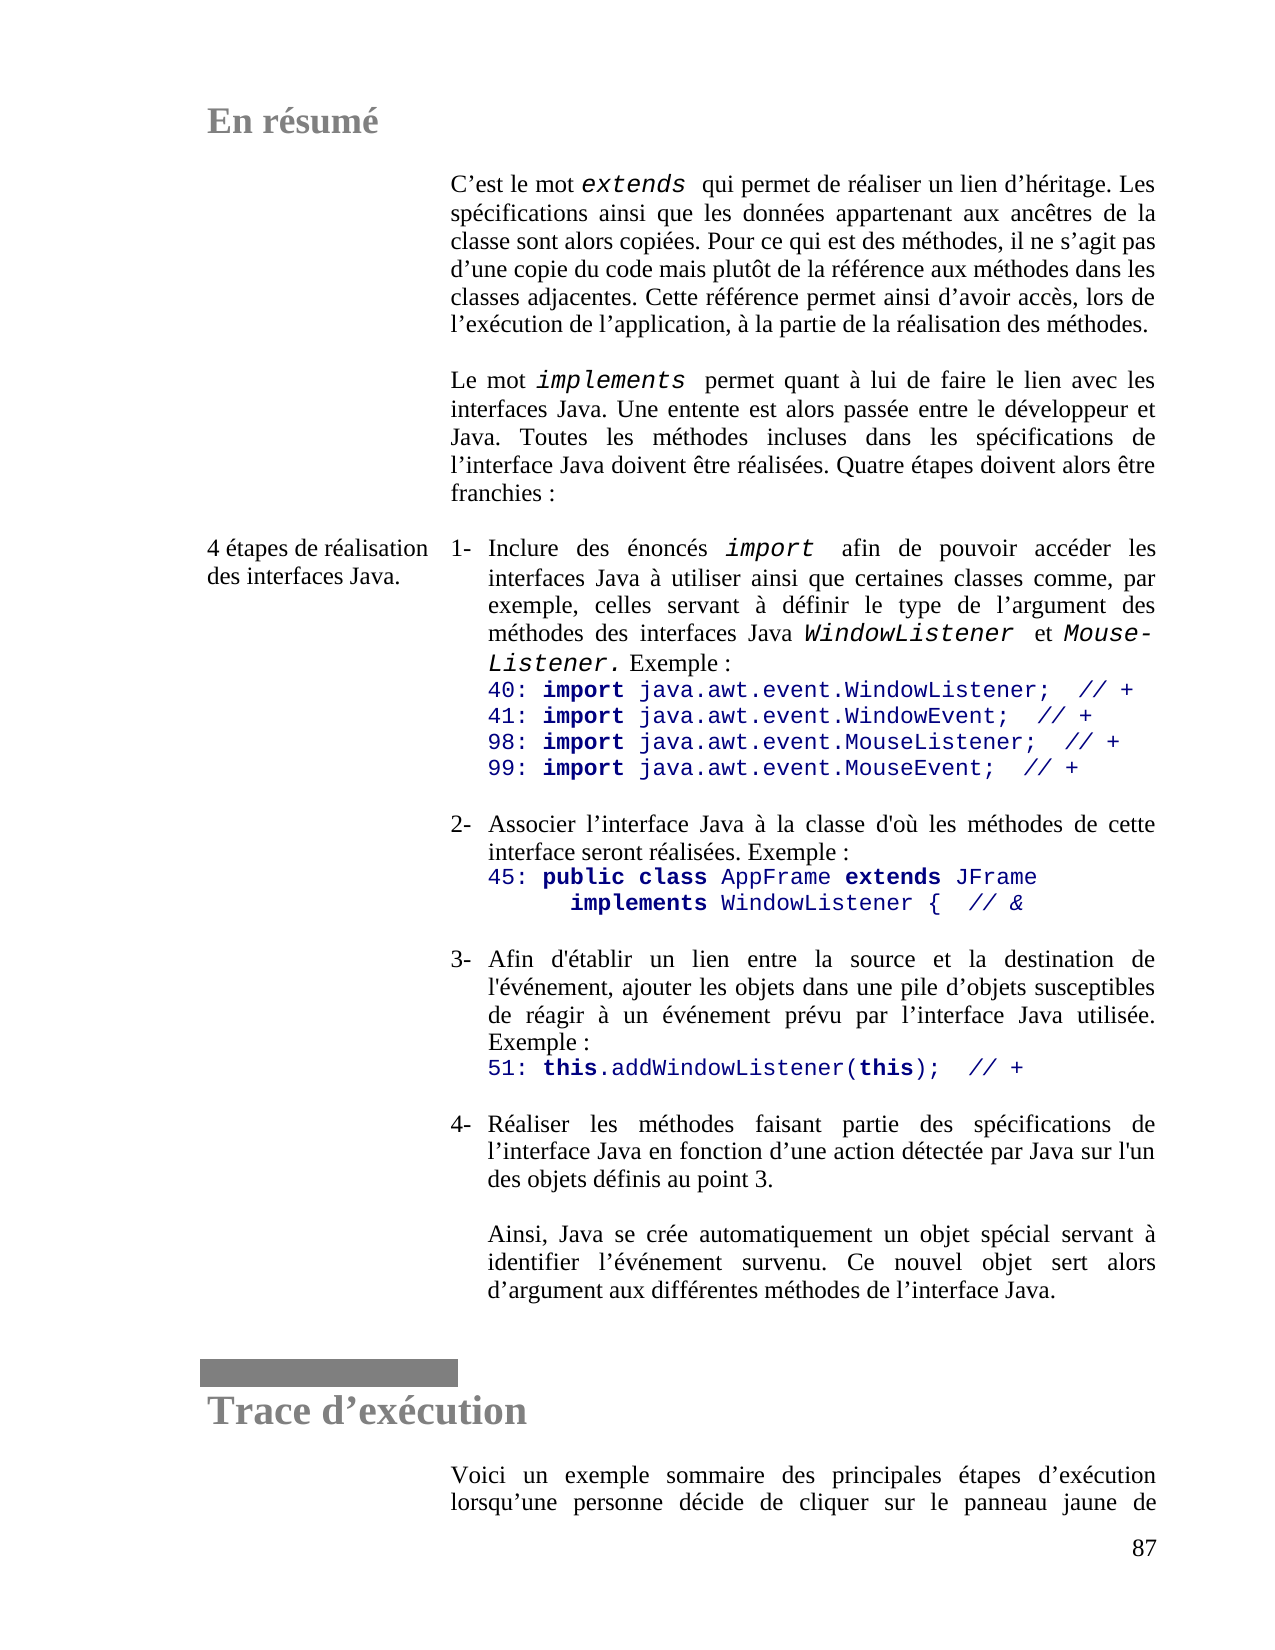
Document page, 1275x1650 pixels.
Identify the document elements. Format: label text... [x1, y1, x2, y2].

table_header C’est le mot extends qui permet de réaliser un lien d’héritage. Les spécifications ainsi que les données appartenant aux ancêtres de la classe sont alors copiées. Pour ce qui est des méthodes, il ne s’agit pas d’une copie du code mais plutôt de la référence aux méthodes dans les classes adjacentes. Cette référence permet ainsi d’avoir accès, lors de l’exécution de l’application, à la partie de la réalisation des méthodes. [443, 170, 1163, 338]
table_header [200, 170, 443, 338]
table_header Associer l’interface Java à la classe d'où les méthodes de cette interface seront réalisées. Exemple : 45: public class AppFrame extends JFrame implements WindowListener { // & [443, 810, 1163, 918]
table_header [200, 1110, 443, 1304]
table_header Le mot implements permet quant à lui de faire le lien avec les interfaces Java. Une entente est alors passée entre le développeur et Java. Toutes les méthodes incluses dans les spécifications de l’interface Java doivent être réalisées. Quatre étapes doivent alors être franchies : [443, 366, 1163, 506]
table_header [200, 810, 443, 918]
table_header Afin d'établir un lien entre la source et la destination de l'événement, ajouter les objets dans une pile d’objets susceptibles de réagir à un événement prévu par l’interface Java utilisée. Exemple : 51: this.addWindowListener(this); // + [443, 945, 1163, 1082]
subtitle En résumé [207, 100, 1157, 142]
table_header 4 étapes de réalisation des interfaces Java. [200, 534, 443, 783]
table_header 4- Réaliser les méthodes faisant partie des spécifications de l’interface Java en fonction d’une action détectée par Java sur l'un des objets définis au point 3. Ainsi, Java se crée automatiquement un objet spécial servant à identifier l’événement survenu. Ce nouvel objet sert alors d’argument aux différentes méthodes de l’interface Java. [443, 1110, 1163, 1304]
table_header [200, 945, 443, 1082]
table_header [200, 1461, 443, 1516]
subtitle Trace d’exécution [207, 1387, 1157, 1433]
table_header Voici un exemple sommaire des principales étapes d’exécution lorsqu’une personne décide de cliquer sur le panneau jaune de [443, 1461, 1164, 1516]
table_header [200, 1359, 458, 1387]
table_header [200, 366, 443, 506]
table_header Inclure des énoncés import afin de pouvoir accéder les interfaces Java à utiliser ainsi que certaines classes comme, par exemple, celles servant à définir le type de l’argument des méthodes des interfaces Java WindowListener et Mouse-Listener. Exemple : 40: import java.awt.event.WindowListener; // + 41: import java.awt.event.WindowEvent; // + 98: import java.awt.event.MouseListener; // + 99: import java.awt.event.MouseEvent; // + [443, 534, 1163, 783]
